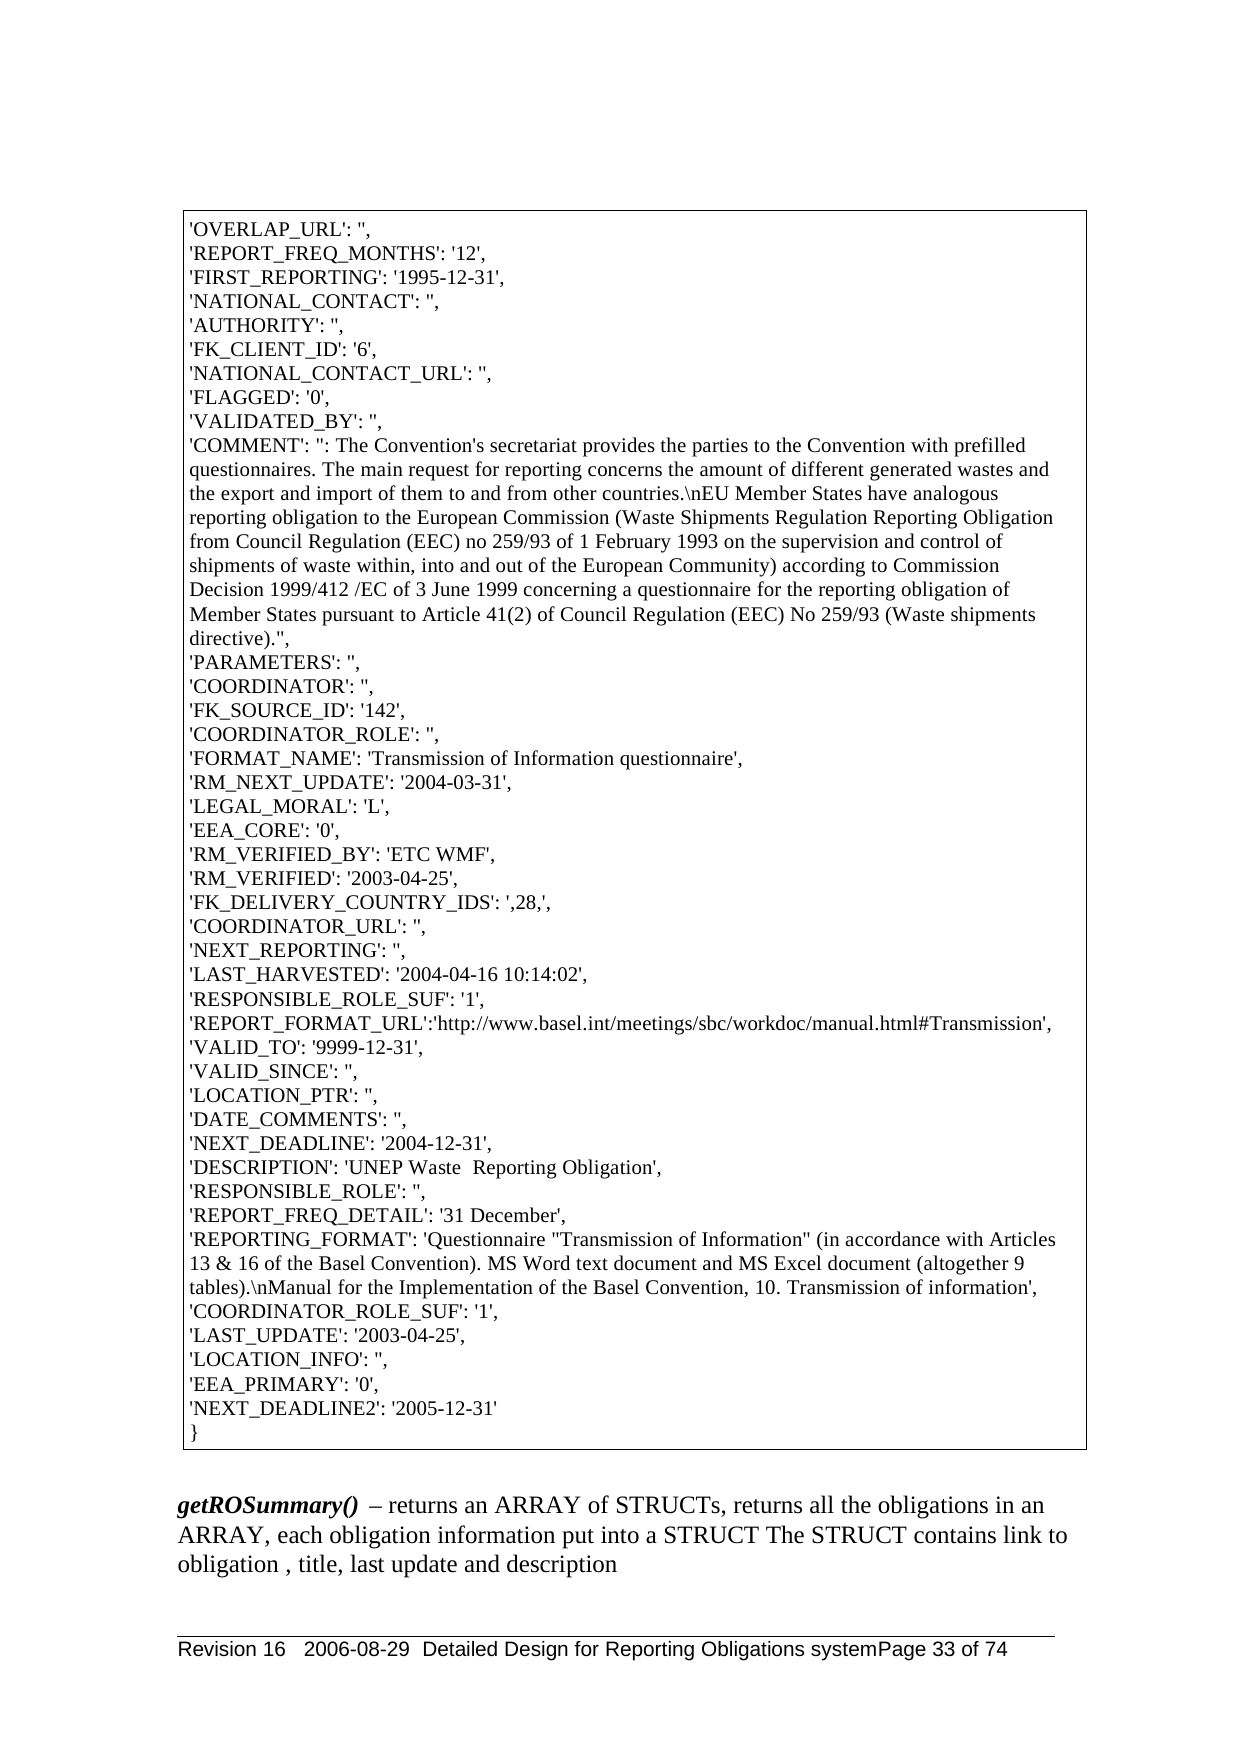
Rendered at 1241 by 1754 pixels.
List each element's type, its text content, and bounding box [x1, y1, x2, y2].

text 'NEXT_REPORTING': '', [184, 932, 1086, 956]
text 'FORMAT_NAME': 'Transmission of Information questionnaire', [184, 740, 1086, 764]
text 'DATE_COMMENTS': '', [184, 1101, 1086, 1125]
text 'VALIDATED_BY': '', [184, 403, 1086, 427]
text 'RESPONSIBLE_ROLE_SUF': '1', [184, 980, 1086, 1004]
text 'FK_CLIENT_ID': '6', [184, 331, 1086, 355]
text 'COORDINATOR_URL': '', [184, 908, 1086, 932]
text 'REPORT_FREQ_DETAIL': '31 December', [184, 1197, 1086, 1221]
text 'VALID_SINCE': '', [184, 1052, 1086, 1077]
text 'RM_NEXT_UPDATE': '2004-03-31', [184, 764, 1086, 788]
text 'FK_SOURCE_ID': '142', [184, 692, 1086, 716]
text 'FLAGGED': '0', [184, 379, 1086, 403]
text getROSummary() – returns an ARRAY of STRUCTs, returns all the obligations in an ARRAY, each obligation information put into a STRUCT The STRUCT contains link to obligation , title, last update and description [177, 1490, 1092, 1578]
text 'NEXT_DEADLINE2': '2005-12-31' [184, 1389, 1086, 1413]
text 'NEXT_DEADLINE': '2004-12-31', [184, 1125, 1086, 1149]
text 'FK_DELIVERY_COUNTRY_IDS': ',28,', [184, 884, 1086, 908]
text 'OVERLAP_URL': '', [184, 211, 1086, 234]
text 'EEA_CORE': '0', [184, 812, 1086, 836]
text } [184, 1413, 1086, 1449]
text 'COORDINATOR_ROLE_SUF': '1', [184, 1293, 1086, 1317]
text 'FIRST_REPORTING': '1995-12-31', [184, 258, 1086, 282]
text 'REPORT_FREQ_MONTHS': '12', [184, 234, 1086, 258]
text 'REPORT_FORMAT_URL':'http://www.basel.int/meetings/sbc/workdoc/manual.html#Transmission', [184, 1004, 1086, 1028]
text 'PARAMETERS': '', [184, 643, 1086, 667]
text 'AUTHORITY': '', [184, 307, 1086, 331]
text 'EEA_PRIMARY': '0', [184, 1365, 1086, 1389]
text 'LEGAL_MORAL': 'L', [184, 788, 1086, 812]
text 'REPORTING_FORMAT': 'Questionnaire "Transmission of Information" (in accordance with Articles 13 & 16 of the Basel Convention). MS Word text document and MS Excel document (altogether 9 tables).\nManual for the Implementation of the Basel Convention, 10. Transmission of information', [184, 1221, 1086, 1293]
text 'LAST_HARVESTED': '2004-04-16 10:14:02', [184, 956, 1086, 980]
text 'COORDINATOR_ROLE': '', [184, 716, 1086, 740]
text 'RM_VERIFIED': '2003-04-25', [184, 860, 1086, 884]
text 'LOCATION_INFO': '', [184, 1341, 1086, 1365]
text 'COORDINATOR': '', [184, 667, 1086, 692]
text 'LAST_UPDATE': '2003-04-25', [184, 1317, 1086, 1341]
text 'DESCRIPTION': 'UNEP Waste Reporting Obligation', [184, 1149, 1086, 1173]
text 'VALID_TO': '9999-12-31', [184, 1028, 1086, 1052]
text 'RESPONSIBLE_ROLE': '', [184, 1173, 1086, 1197]
text 'LOCATION_PTR': '', [184, 1077, 1086, 1101]
text 'NATIONAL_CONTACT_URL': '', [184, 355, 1086, 379]
text 'NATIONAL_CONTACT': '', [184, 282, 1086, 307]
text 'RM_VERIFIED_BY': 'ETC WMF', [184, 836, 1086, 860]
text 'COMMENT': ": The Convention's secretariat provides the parties to the Convention with prefilled questionnaires. The main request for reporting concerns the amount of different generated wastes and the export and import of them to and from other countries.\nEU Member States have analogous reporting obligation to the European Commission (Waste Shipments Regulation Reporting Obligation from Council Regulation (EEC) no 259/93 of 1 February 1993 on the supervision and control of shipments of waste within, into and out of the European Community) according to Commission Decision 1999/412 /EC of 3 June 1999 concerning a questionnaire for the reporting obligation of Member States pursuant to Article 41(2) of Council Regulation (EEC) No 259/93 (Waste shipments directive).", [184, 427, 1086, 643]
